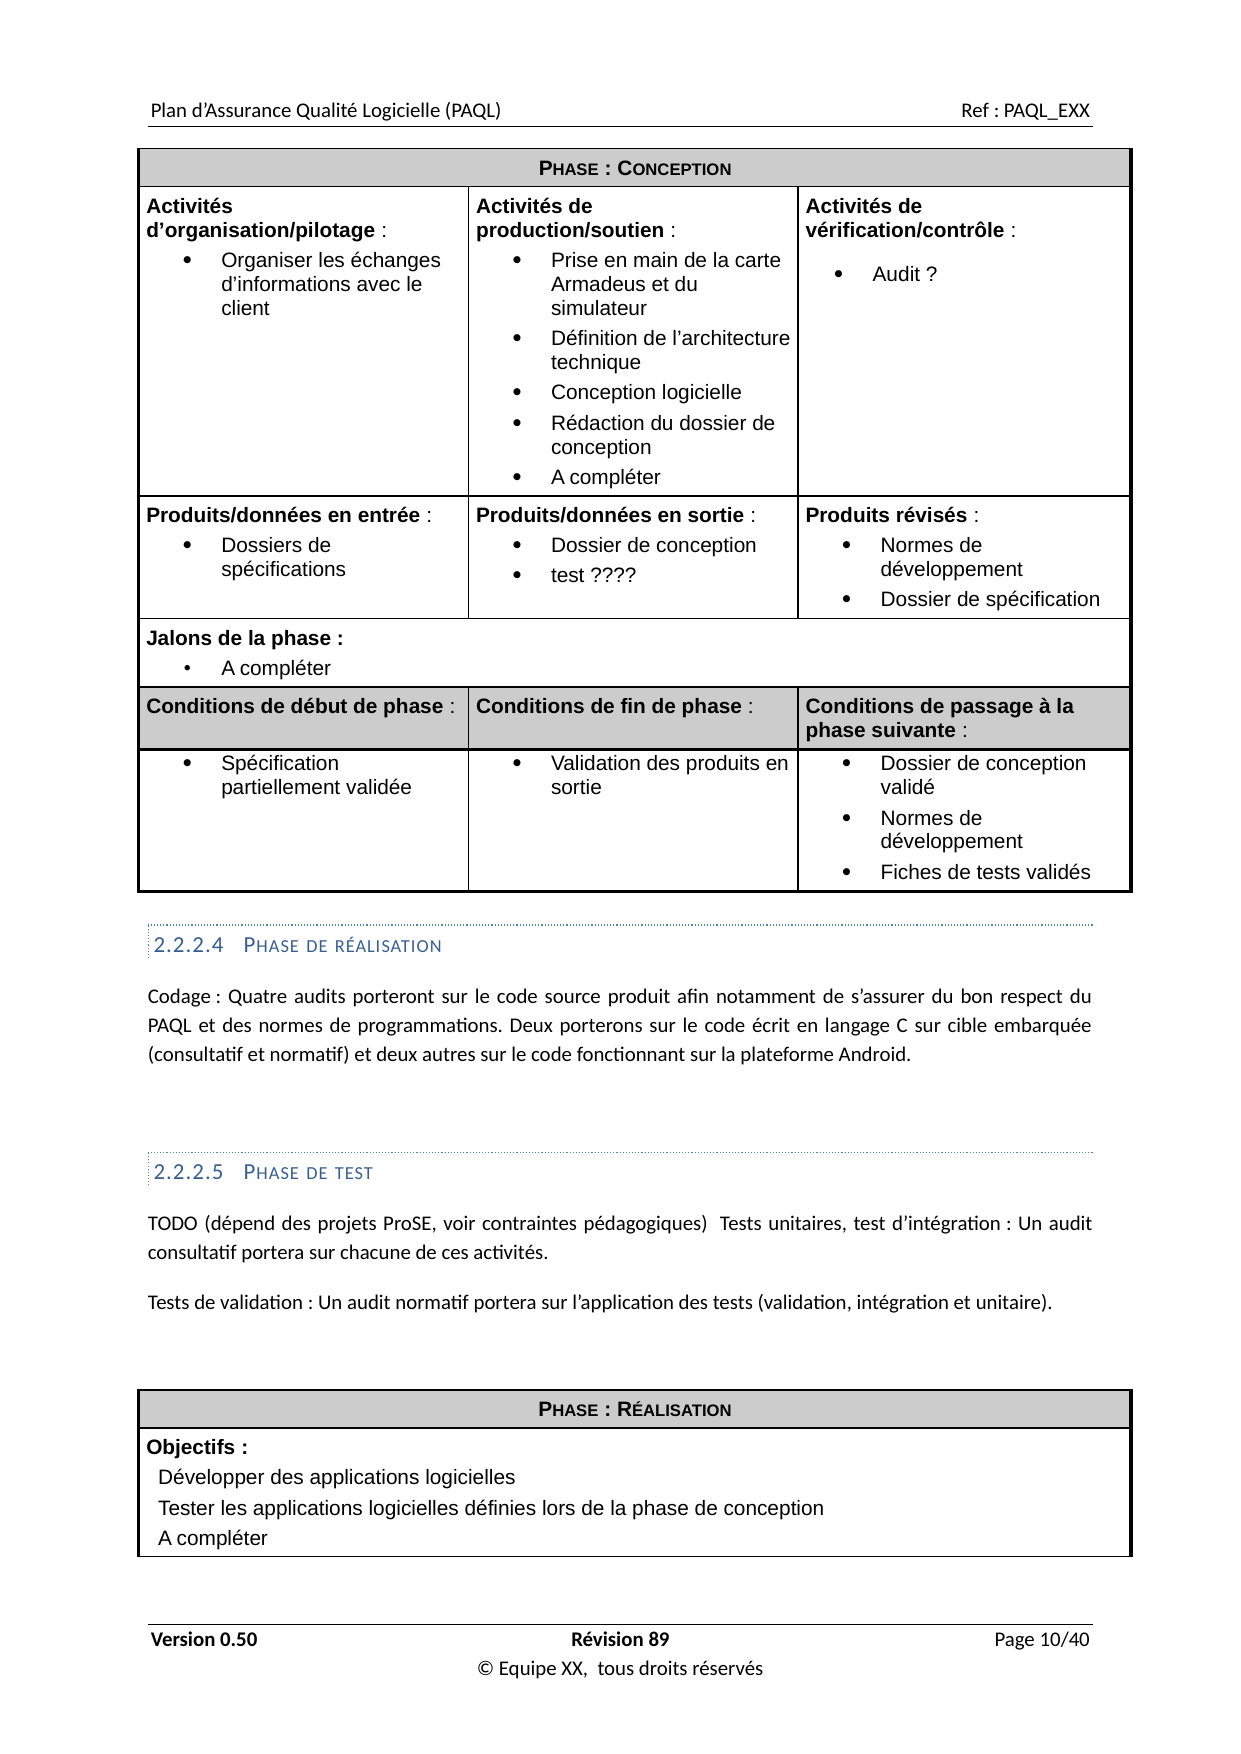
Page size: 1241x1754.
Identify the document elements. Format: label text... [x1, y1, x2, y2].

subtitle Phase de test [148, 1152, 1093, 1185]
table_cell Dossier de conception validé Normes de développement Fiches de tests validés [799, 751, 1129, 890]
table_cell Activités de production/soutien : Prise en main de la carte Armadeus et du simulateur Définition de l’architecture technique Conception logicielle Rédaction du dossier de conception A compléter [469, 187, 797, 495]
table_cell Activités d’organisation/pilotage : Organiser les échanges d’informations avec le client [140, 187, 468, 495]
text Codage : Quatre audits porteront sur le code source produit afin notamment de s’assurer du bon respect du PAQL et des normes de programmations. Deux porterons sur le code écrit en langage C sur cible embarquée (consultatif et normatif) et deux autres sur le code fonctionnant sur la plateforme Android. [148, 983, 1093, 1067]
text Tests de validation : Un audit normatif portera sur l’application des tests (validation, intégration et unitaire). [148, 1289, 1093, 1314]
table_cell Produits révisés : Normes de développement Dossier de spécification [799, 497, 1129, 618]
subtitle Phase de réalisation [148, 924, 1093, 958]
table_cell Objectifs : Développer des applications logicielles Tester les applications logicielles définies lors de la phase de conception A compléter [140, 1429, 1129, 1556]
table_cell Jalons de la phase : A compléter [140, 619, 1129, 686]
table_cell Produits/données en entrée : Dossiers de spécifications [140, 497, 468, 618]
table_header Phase : Conception [140, 149, 1129, 186]
table_cell Spécification partiellement validée [140, 751, 468, 890]
table_cell Conditions de passage à la phase suivante : [799, 688, 1129, 748]
table_cell Produits/données en sortie : Dossier de conception test ???? [469, 497, 797, 618]
table_cell Conditions de début de phase : [140, 688, 468, 748]
table_cell Activités de vérification/contrôle : Audit ? [799, 187, 1129, 495]
table_cell Validation des produits en sortie [469, 751, 797, 890]
table_header Phase : Réalisation [140, 1391, 1129, 1427]
text TODO (dépend des projets ProSE, voir contraintes pédagogiques) Tests unitaires, test d’intégration : Un audit consultatif portera sur chacune de ces activités. [148, 1210, 1093, 1265]
table_cell Conditions de fin de phase : [469, 688, 797, 748]
